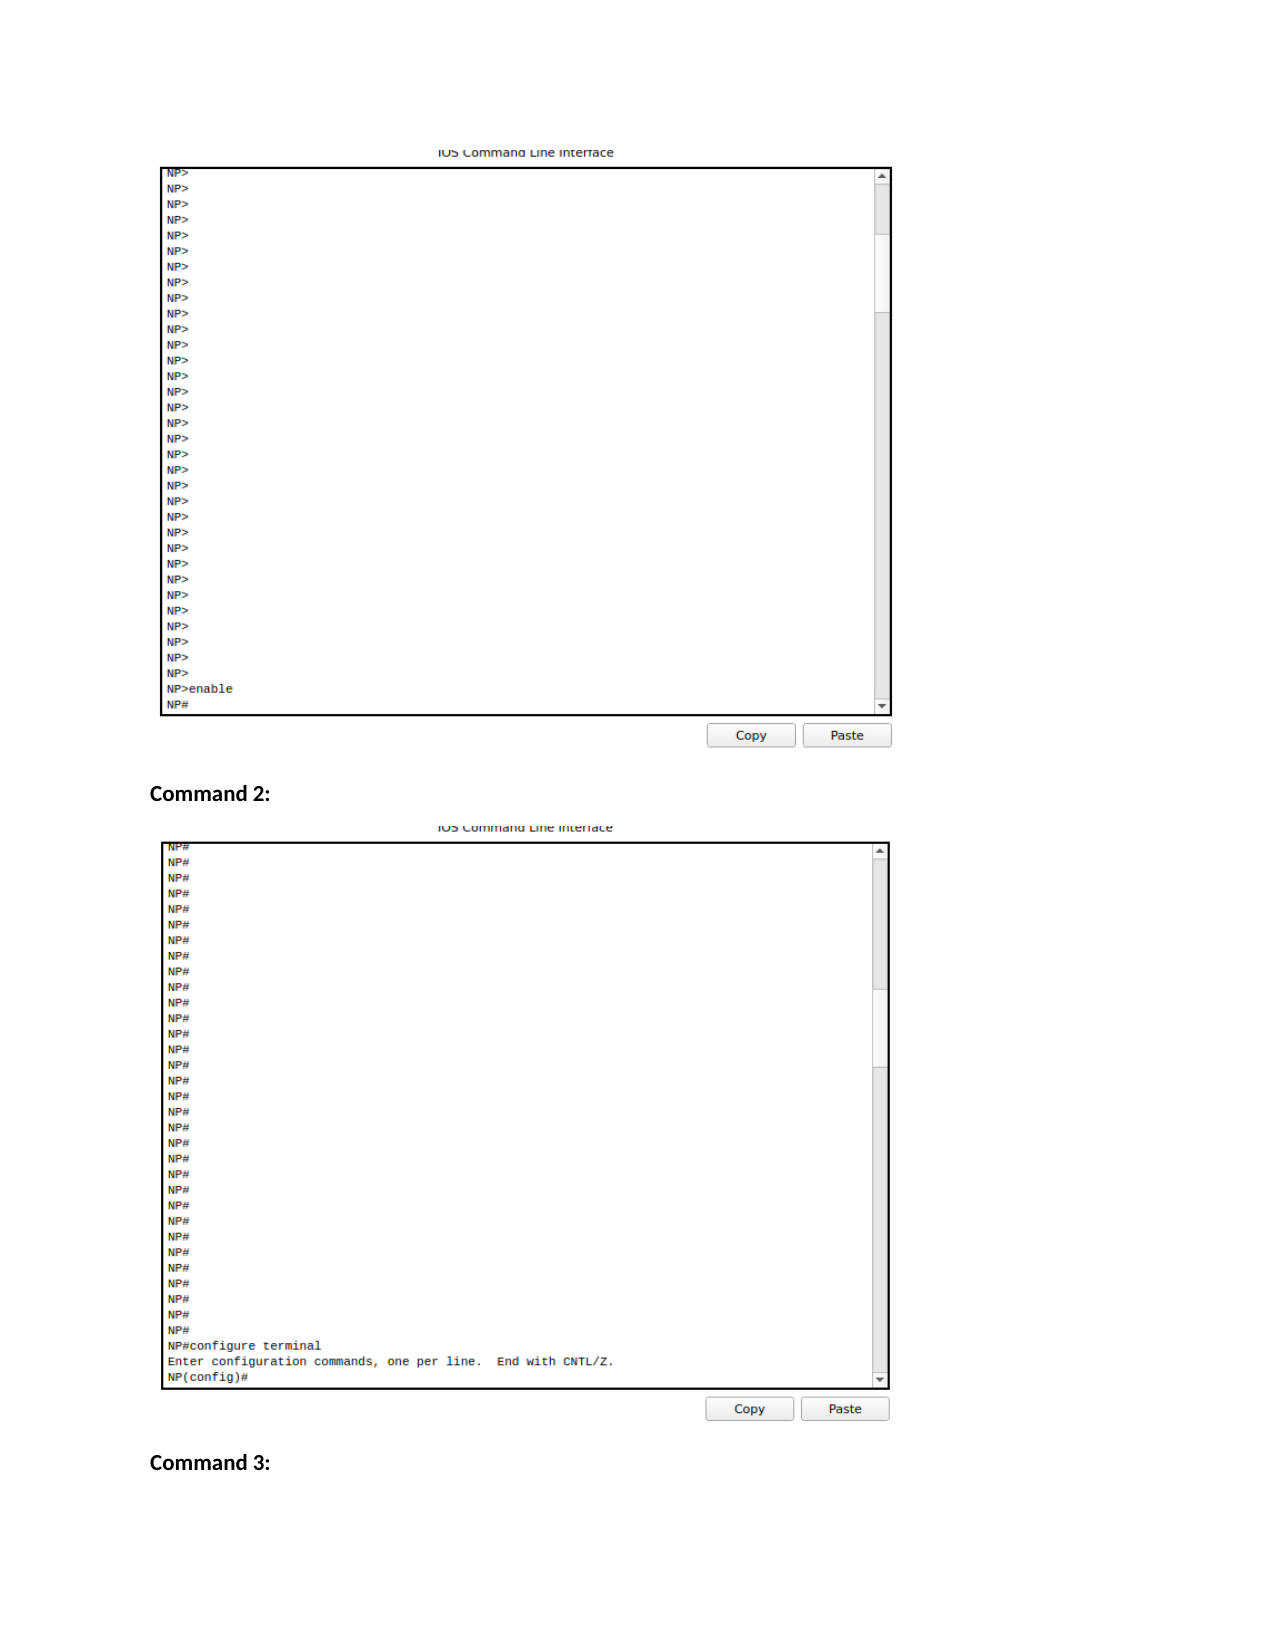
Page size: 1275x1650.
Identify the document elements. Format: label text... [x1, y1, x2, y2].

text Command 2: [150, 779, 1125, 807]
text Command 3: [150, 1448, 1125, 1476]
picture [150, 826, 901, 1430]
picture [150, 150, 901, 761]
